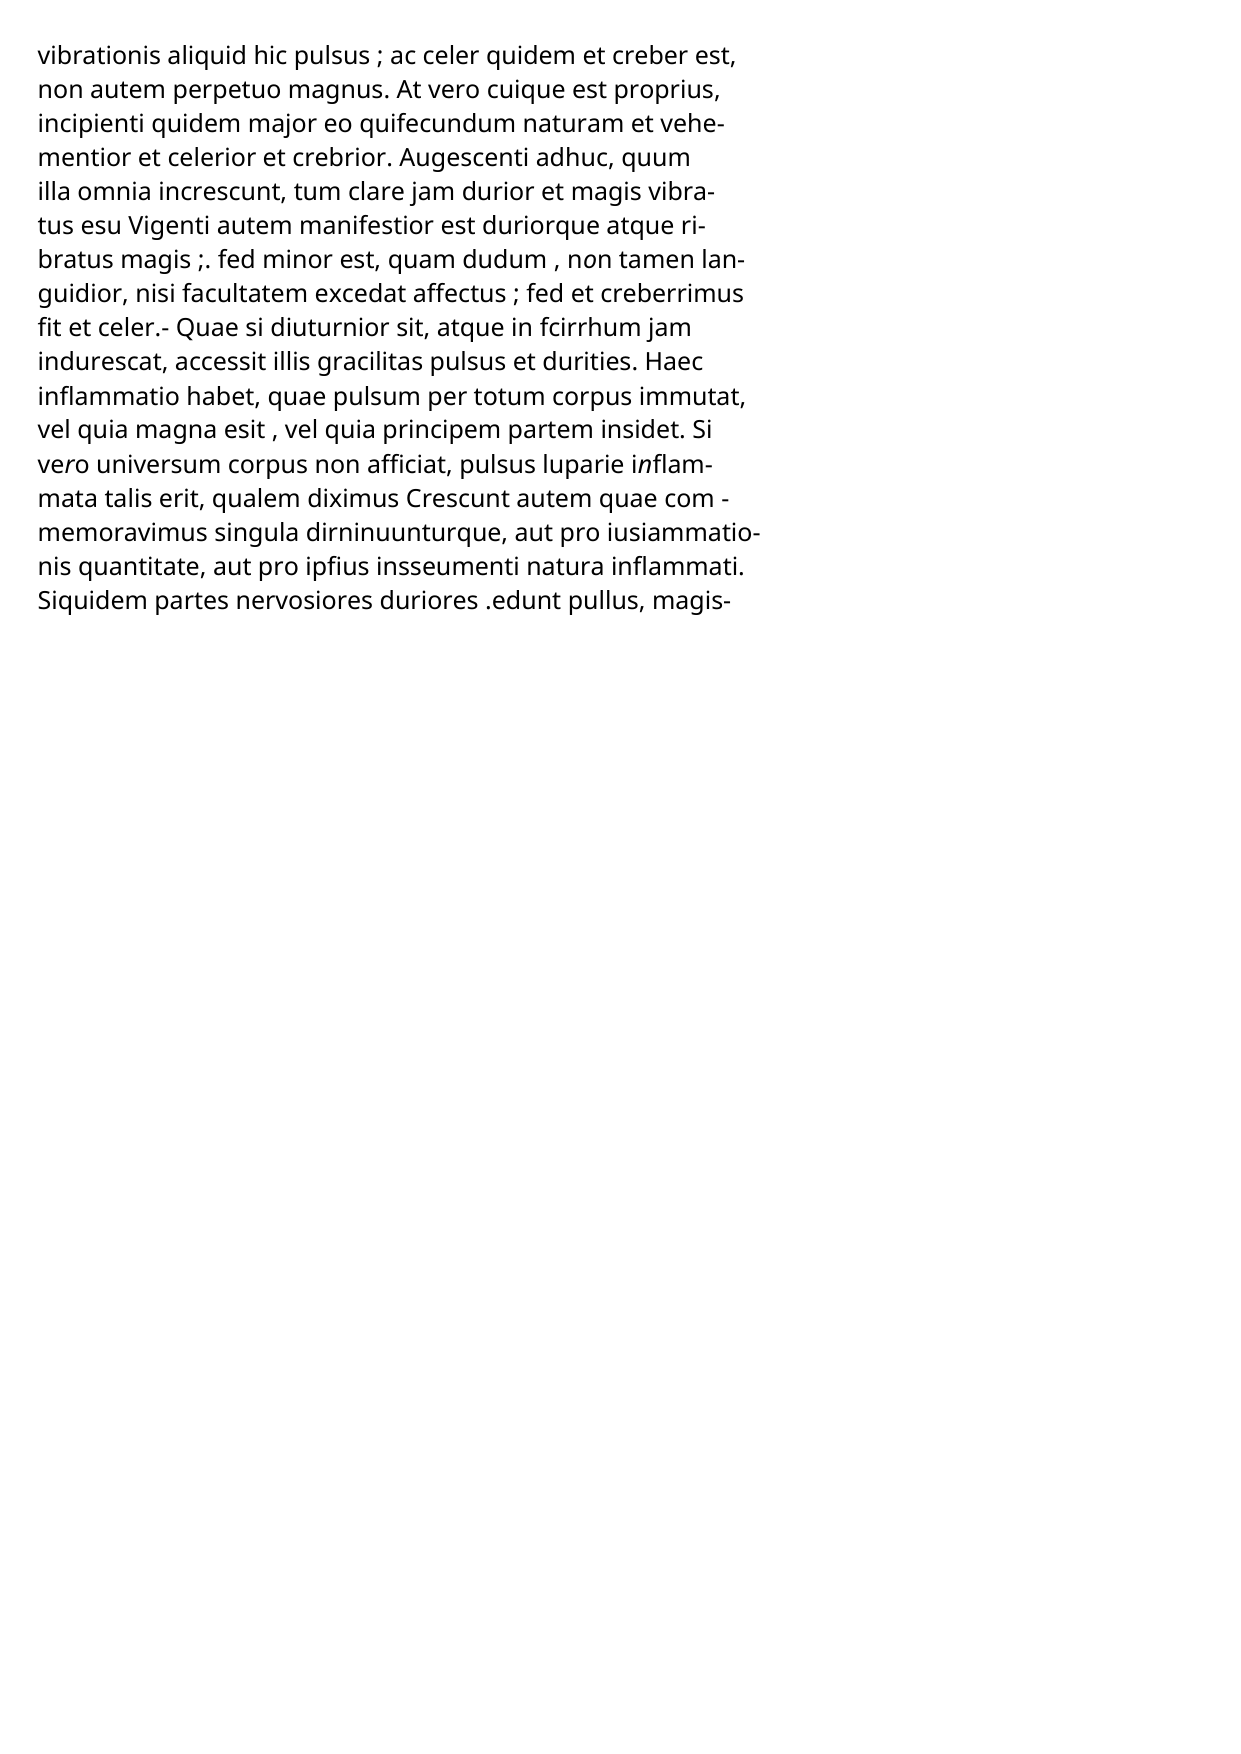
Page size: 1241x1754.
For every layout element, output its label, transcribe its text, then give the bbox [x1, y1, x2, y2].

text vibrationis aliquid hic pulsus ; ac celer quidem et creber est, non autem perpetuo magnus. At vero cuique est proprius, incipienti quidem major eo quifecundum naturam et vehe- mentior et celerior et crebrior. Augescenti adhuc, quum illa omnia increscunt, tum clare jam durior et magis vibra- tus esu Vigenti autem manifestior est duriorque atque ri- bratus magis ;. fed minor est, quam dudum , non tamen lan- guidior, nisi facultatem excedat affectus ; fed et creberrimus fit et celer.- Quae si diuturnior sit, atque in fcirrhum jam indurescat, accessit illis gracilitas pulsus et durities. Haec inflammatio habet, quae pulsum per totum corpus immutat, vel quia magna esit , vel quia principem partem insidet. Si vero universum corpus non afficiat, pulsus luparie inflam- mata talis erit, qualem diximus Crescunt autem quae com - memoravimus singula dirninuunturque, aut pro iusiammatio- nis quantitate, aut pro ipfius insseumenti natura inflammati. Siquidem partes nervosiores duriores .edunt pullus, magis- [37, 37, 1203, 617]
